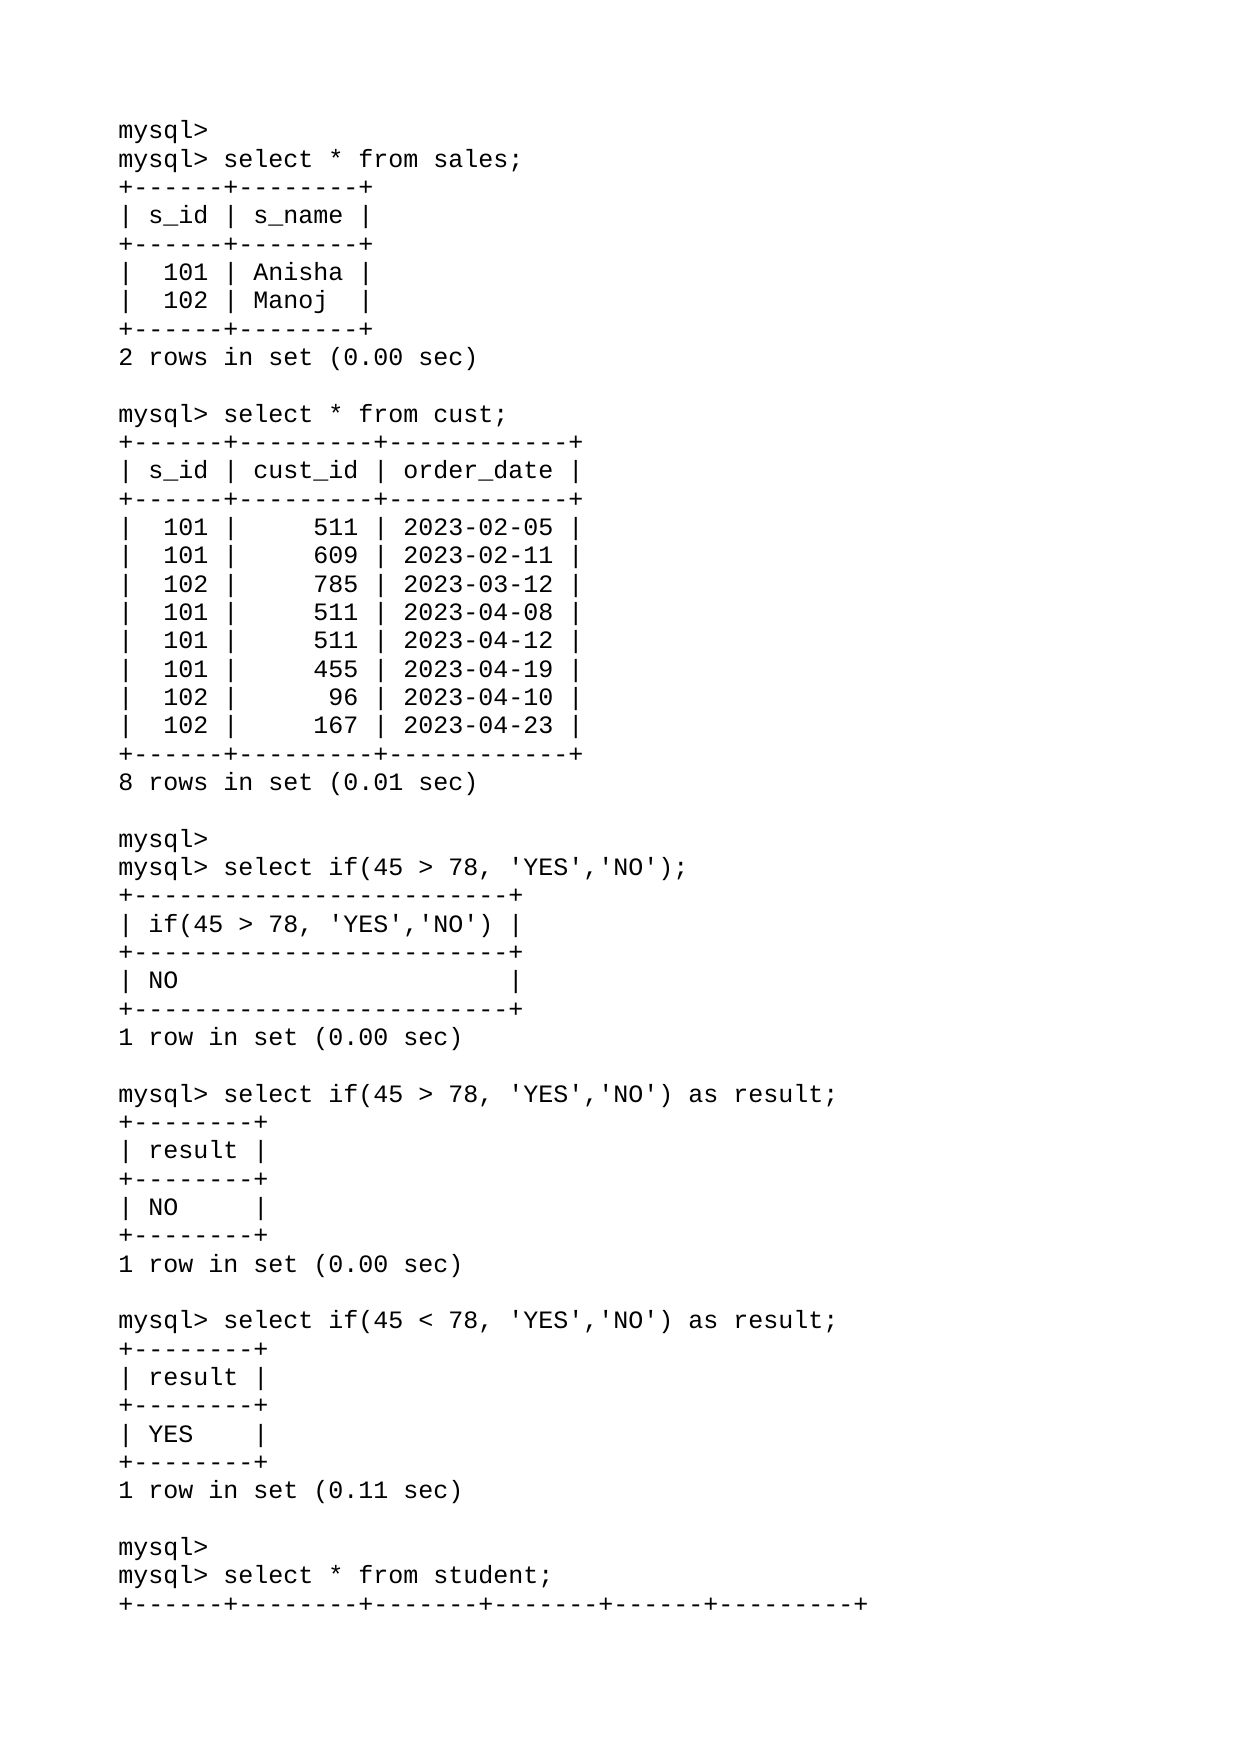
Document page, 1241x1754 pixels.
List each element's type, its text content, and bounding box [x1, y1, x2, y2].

text | 101 | 511 | 2023-02-05 | [118, 515, 1122, 543]
text | 102 | 167 | 2023-04-23 | [118, 713, 1122, 741]
text mysql> [118, 118, 1122, 146]
text 1 row in set (0.00 sec) [118, 1025, 1122, 1053]
text mysql> select * from student; [118, 1563, 1122, 1591]
text +------+--------+ [118, 316, 1122, 345]
text +--------+ [118, 1110, 1122, 1138]
text | NO | [118, 1195, 1122, 1223]
text | 101 | 609 | 2023-02-11 | [118, 543, 1122, 571]
text | NO | [118, 968, 1122, 996]
text +-------------------------+ [118, 996, 1122, 1025]
text mysql> select if(45 > 78, 'YES','NO') as result; [118, 1081, 1122, 1110]
text +-------------------------+ [118, 883, 1122, 911]
text +------+---------+------------+ [118, 486, 1122, 515]
text | 102 | Manoj | [118, 288, 1122, 316]
text +--------+ [118, 1223, 1122, 1251]
text | 101 | 455 | 2023-04-19 | [118, 656, 1122, 685]
text mysql> select * from sales; [118, 146, 1122, 175]
text | 101 | Anisha | [118, 260, 1122, 288]
text | 101 | 511 | 2023-04-12 | [118, 628, 1122, 656]
text +--------+ [118, 1336, 1122, 1365]
text +--------+ [118, 1450, 1122, 1478]
text +------+---------+------------+ [118, 430, 1122, 458]
text | 101 | 511 | 2023-04-08 | [118, 600, 1122, 628]
text | result | [118, 1138, 1122, 1166]
text +------+--------+-------+-------+------+---------+ [118, 1591, 1122, 1620]
text 8 rows in set (0.01 sec) [118, 770, 1122, 798]
text +------+--------+ [118, 231, 1122, 260]
text +------+---------+------------+ [118, 741, 1122, 770]
text | if(45 > 78, 'YES','NO') | [118, 911, 1122, 940]
text 2 rows in set (0.00 sec) [118, 345, 1122, 373]
text | YES | [118, 1421, 1122, 1450]
text mysql> select * from cust; [118, 401, 1122, 430]
text | 102 | 785 | 2023-03-12 | [118, 571, 1122, 600]
text +--------+ [118, 1393, 1122, 1421]
text mysql> [118, 1535, 1122, 1563]
text mysql> select if(45 < 78, 'YES','NO') as result; [118, 1308, 1122, 1336]
text 1 row in set (0.11 sec) [118, 1478, 1122, 1506]
text mysql> select if(45 > 78, 'YES','NO'); [118, 855, 1122, 883]
text | s_id | cust_id | order_date | [118, 458, 1122, 486]
text 1 row in set (0.00 sec) [118, 1251, 1122, 1280]
text | s_id | s_name | [118, 203, 1122, 231]
text | 102 | 96 | 2023-04-10 | [118, 685, 1122, 713]
text +-------------------------+ [118, 940, 1122, 968]
text +------+--------+ [118, 175, 1122, 203]
text +--------+ [118, 1166, 1122, 1195]
text | result | [118, 1365, 1122, 1393]
text mysql> [118, 826, 1122, 855]
